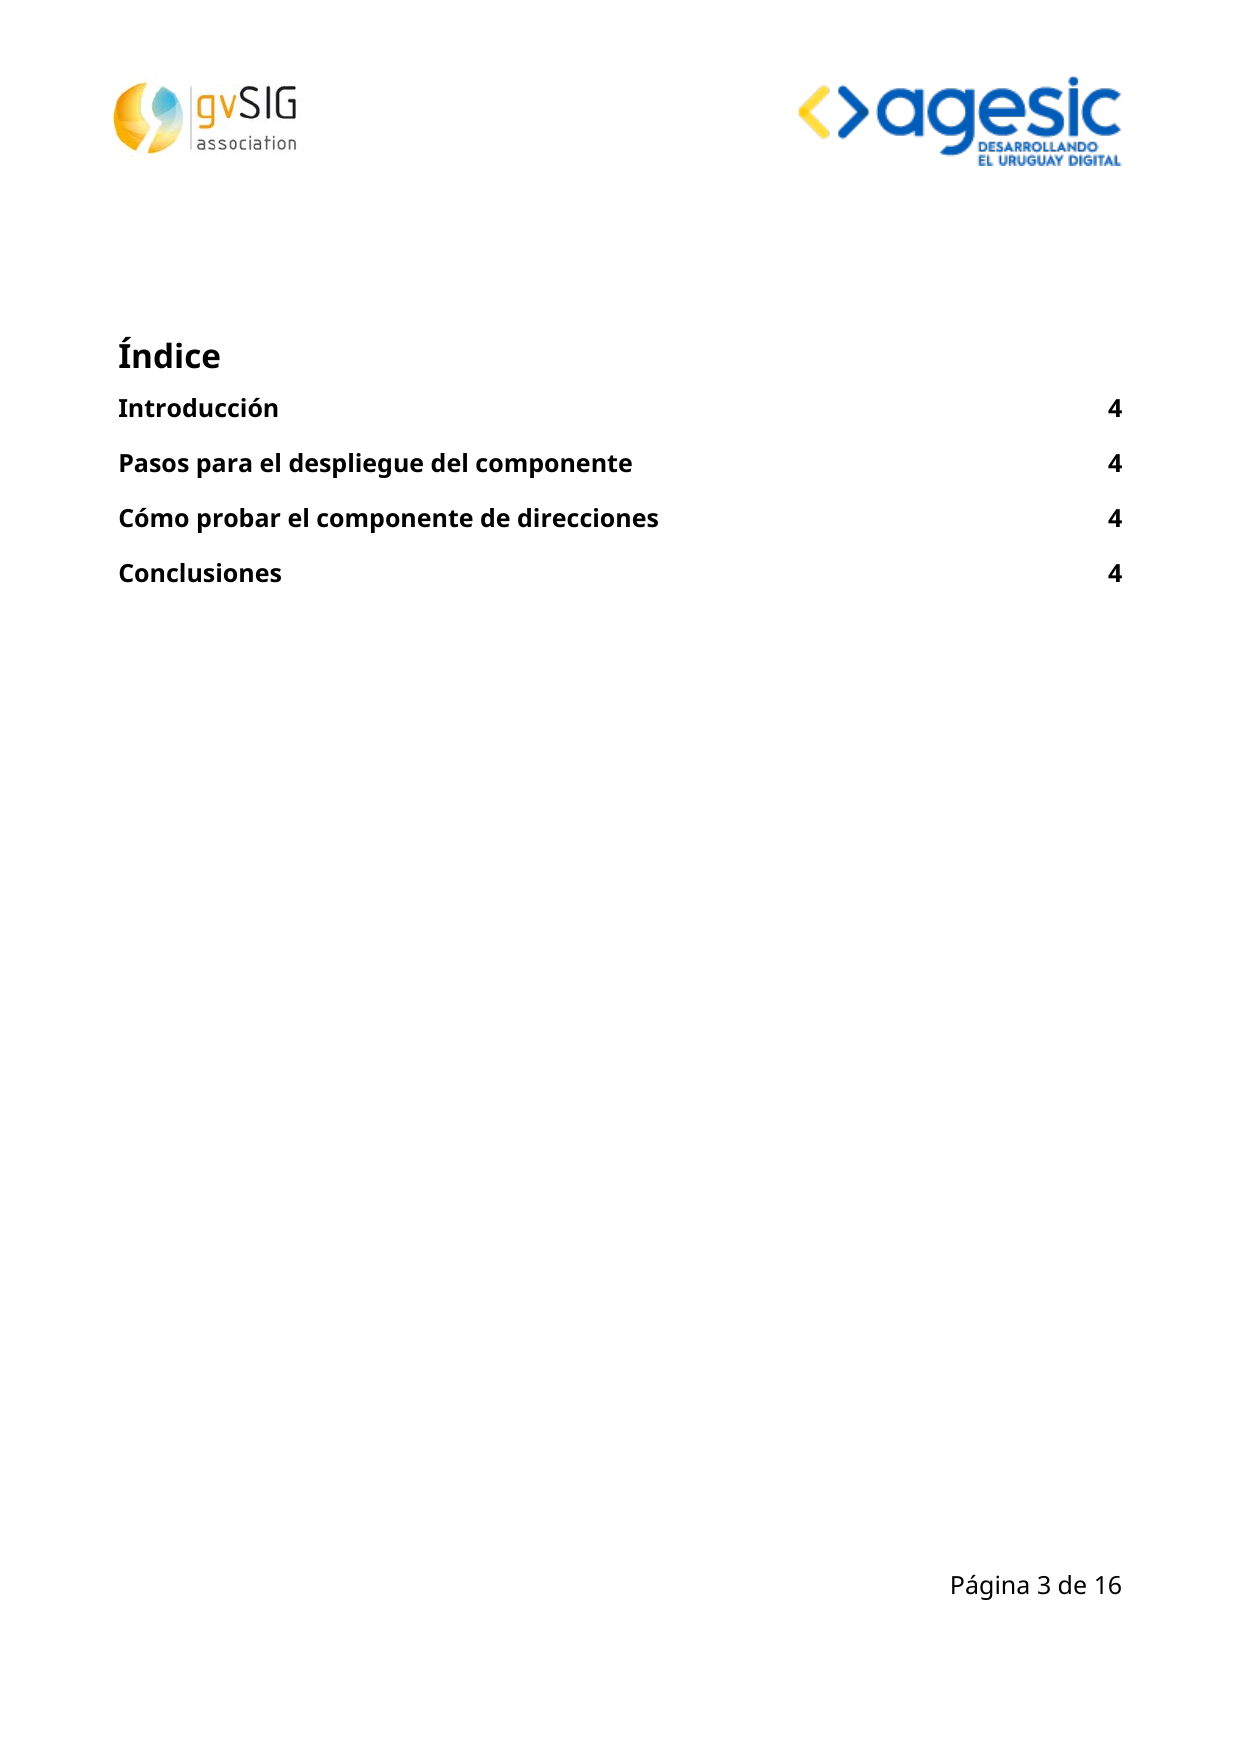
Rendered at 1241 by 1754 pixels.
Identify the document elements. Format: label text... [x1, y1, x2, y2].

picture [97, 69, 312, 167]
text Índice [118, 333, 1122, 378]
text Conclusiones 4 [118, 555, 1122, 589]
text Pasos para el despliegue del componente 4 [118, 445, 1122, 479]
text Introducción 4 [118, 391, 1122, 424]
text Cómo probar el componente de direcciones 4 [118, 500, 1122, 534]
picture [798, 76, 1122, 166]
